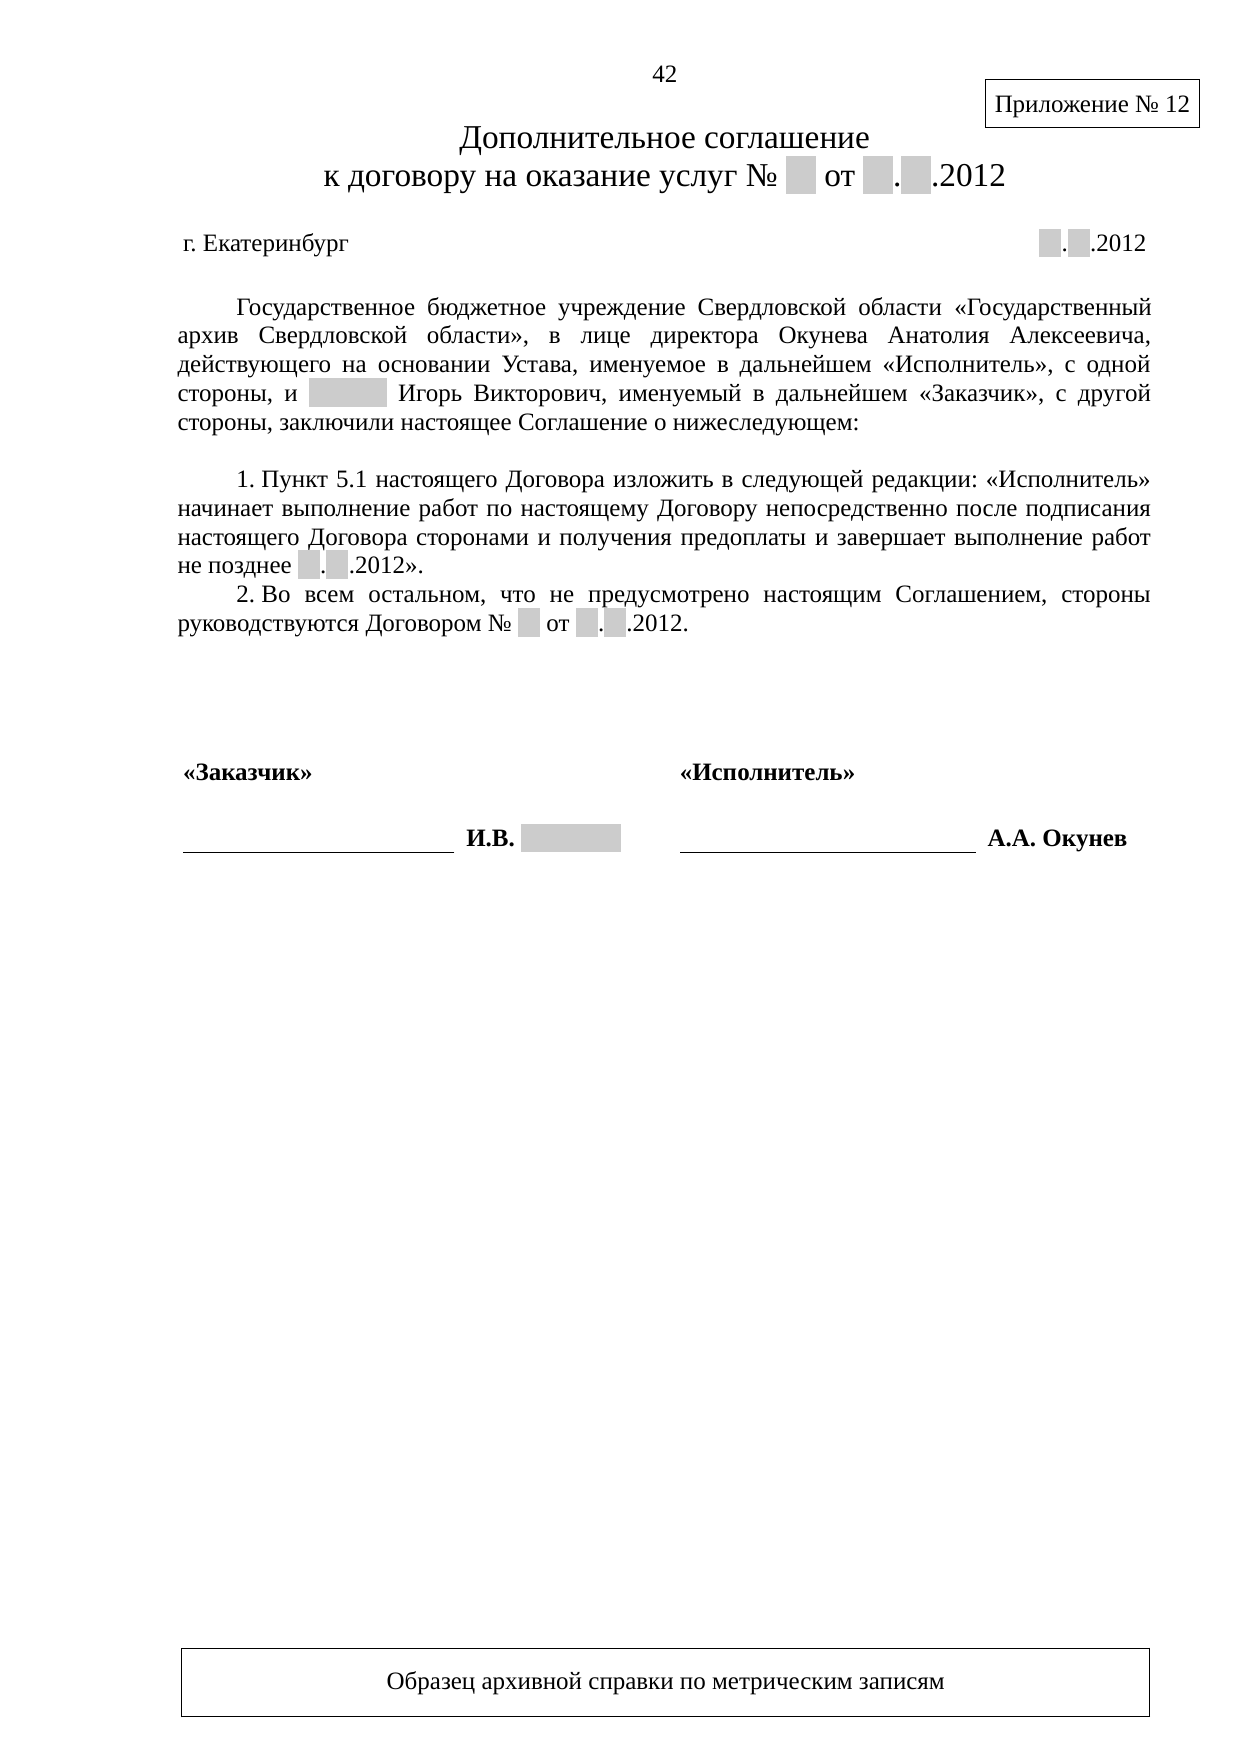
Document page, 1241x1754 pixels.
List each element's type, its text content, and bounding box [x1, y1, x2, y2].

table_cell [177, 818, 460, 859]
list Пункт 5.1 настоящего Договора изложить в следующей редакции: «Исполнитель» начинает выполнение работ по настоящему Договору непосредственно после подписания настоящего Договора сторонами и получения предоплаты и завершает выполнение работ не позднее ??.??.2012». [177, 464, 1152, 579]
table_cell А.А. Окунев [982, 818, 1152, 859]
list Во всем остальном, что не предусмотрено настоящим Соглашением, стороны руководствуются Договором № ?? от ??.??.2012. [177, 579, 1152, 637]
table_cell И.В. ???????? [460, 818, 674, 859]
table_cell [674, 792, 1152, 818]
table_cell [674, 818, 982, 859]
table_cell [177, 792, 674, 818]
table_header г. Екатеринбург [177, 223, 664, 263]
table_header «Исполнитель» [674, 752, 1152, 792]
table_header ??.??.2012 [664, 223, 1152, 263]
text Образец архивной справки по метрическим записям [191, 1666, 1140, 1695]
text Приложение № 12 [994, 89, 1190, 118]
table_header «Заказчик» [177, 752, 674, 792]
text к договору на оказание услуг № ?? от ??.??.2012 [177, 156, 1152, 194]
text Дополнительное соглашение [177, 117, 1152, 156]
text Государственное бюджетное учреждение Свердловской области «Государственный архив Свердловской области», в лице директора Окунева Анатолия Алексеевича, действующего на основании Устава, именуемое в дальнейшем «Исполнитель», с одной стороны, и ??????? Игорь Викторович, именуемый в дальнейшем «Заказчик», с другой стороны, заключили настоящее Соглашение о нижеследующем: [177, 292, 1152, 435]
